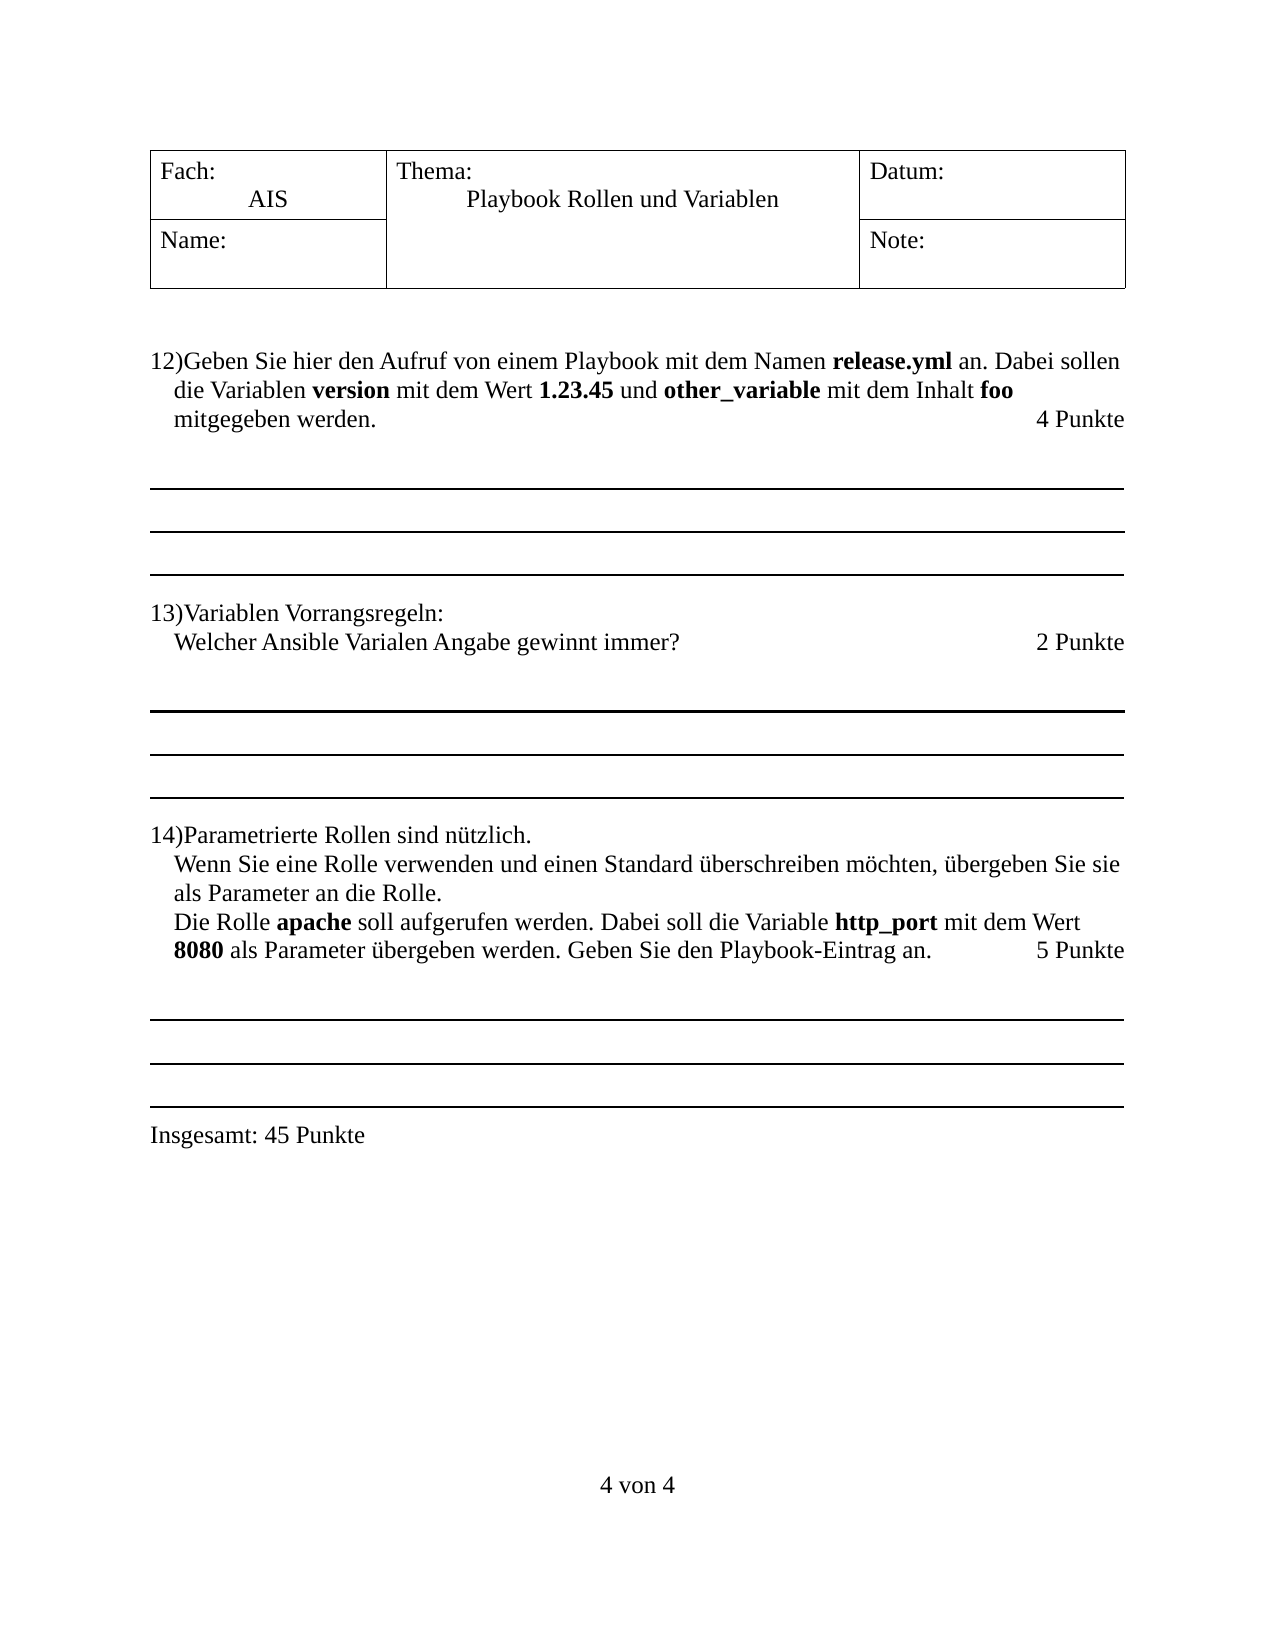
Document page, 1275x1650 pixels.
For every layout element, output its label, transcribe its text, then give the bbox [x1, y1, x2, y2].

list Parametrierte Rollen sind nützlich. Wenn Sie eine Rolle verwenden und einen Standard überschreiben möchten, übergeben Sie sie als Parameter an die Rolle. Die Rolle apache soll aufgerufen werden. Dabei soll die Variable http_port mit dem Wert 8080 als Parameter übergeben werden. Geben Sie den Playbook-Eintrag an. 5 Punkte [150, 821, 1125, 964]
text [150, 713, 1125, 803]
list Geben Sie hier den Aufruf von einem Playbook mit dem Namen release.yml an. Dabei sollen die Variablen version mit dem Wert 1.23.45 und other_variable mit dem Inhalt foo mitgegeben werden. 4 Punkte [150, 346, 1125, 433]
text roles: - { role: apache, http_port: 8080 } [150, 982, 1125, 1112]
text [150, 533, 1125, 580]
text Die extra-vars Eingabe über Kommado-Zeilenangabe. [150, 673, 1125, 710]
text Insgesamt: 45 Punkte [150, 1121, 1125, 1149]
list Variablen Vorrangsregeln: Welcher Ansible Varialen Angabe gewinnt immer? 2 Punkte [150, 598, 1125, 655]
text bash ansible-playbook release.yml –extra-vars \ "version=1.23.45 other_variable=foo" [150, 451, 1125, 531]
